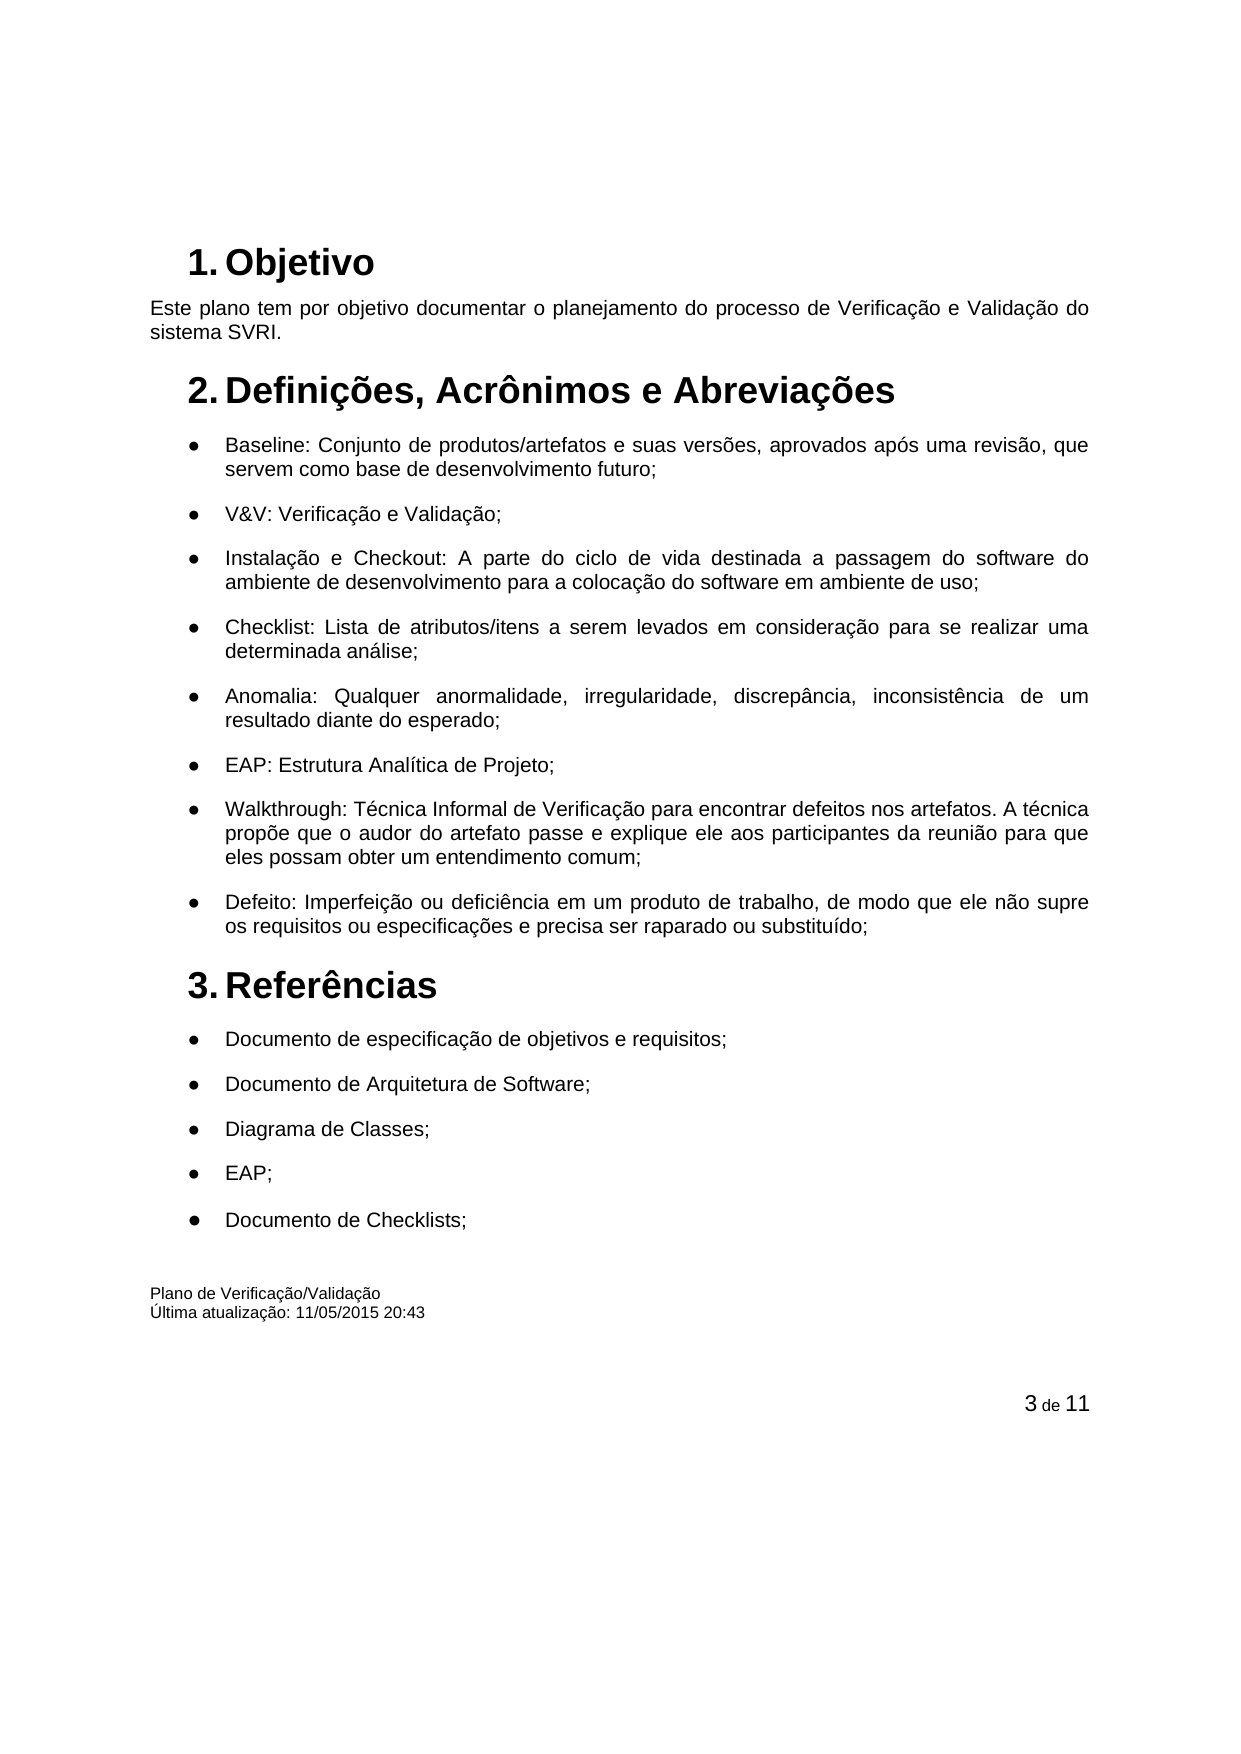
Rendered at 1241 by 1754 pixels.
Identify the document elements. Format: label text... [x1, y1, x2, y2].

list Defeito: Imperfeição ou deficiência em um produto de trabalho, de modo que ele não supre os requisitos ou especificações e precisa ser raparado ou substituído; [187, 890, 1090, 938]
list Documento de Arquitetura de Software; [187, 1072, 1090, 1096]
list Checklist: Lista de atributos/itens a serem levados em consideração para se realizar uma determinada análise; [187, 615, 1090, 663]
subtitle Referências [187, 963, 1090, 1006]
list EAP: Estrutura Analítica de Projeto; [187, 752, 1090, 776]
list Anomalia: Qualquer anormalidade, irregularidade, discrepância, inconsistência de um resultado diante do esperado; [187, 684, 1090, 732]
list Baseline: Conjunto de produtos/artefatos e suas versões, aprovados após uma revisão, que servem como base de desenvolvimento futuro; [187, 433, 1090, 481]
subtitle Objetivo [187, 240, 1090, 283]
subtitle Definições, Acrônimos e Abreviações [187, 369, 1090, 412]
list Documento de especificação de objetivos e requisitos; [187, 1027, 1090, 1051]
list Documento de Checklists; [187, 1206, 1090, 1232]
list Instalação e Checkout: A parte do ciclo de vida destinada a passagem do software do ambiente de desenvolvimento para a colocação do software em ambiente de uso; [187, 546, 1090, 594]
list Diagrama de Classes; [187, 1116, 1090, 1140]
list EAP; [187, 1161, 1090, 1185]
list Walkthrough: Técnica Informal de Verificação para encontrar defeitos nos artefatos. A técnica propõe que o audor do artefato passe e explique ele aos participantes da reunião para que eles possam obter um entendimento comum; [187, 797, 1090, 869]
list V&V: Verificação e Validação; [187, 501, 1090, 525]
text Este plano tem por objetivo documentar o planejamento do processo de Verificação e Validação do sistema SVRI. [150, 296, 1090, 344]
